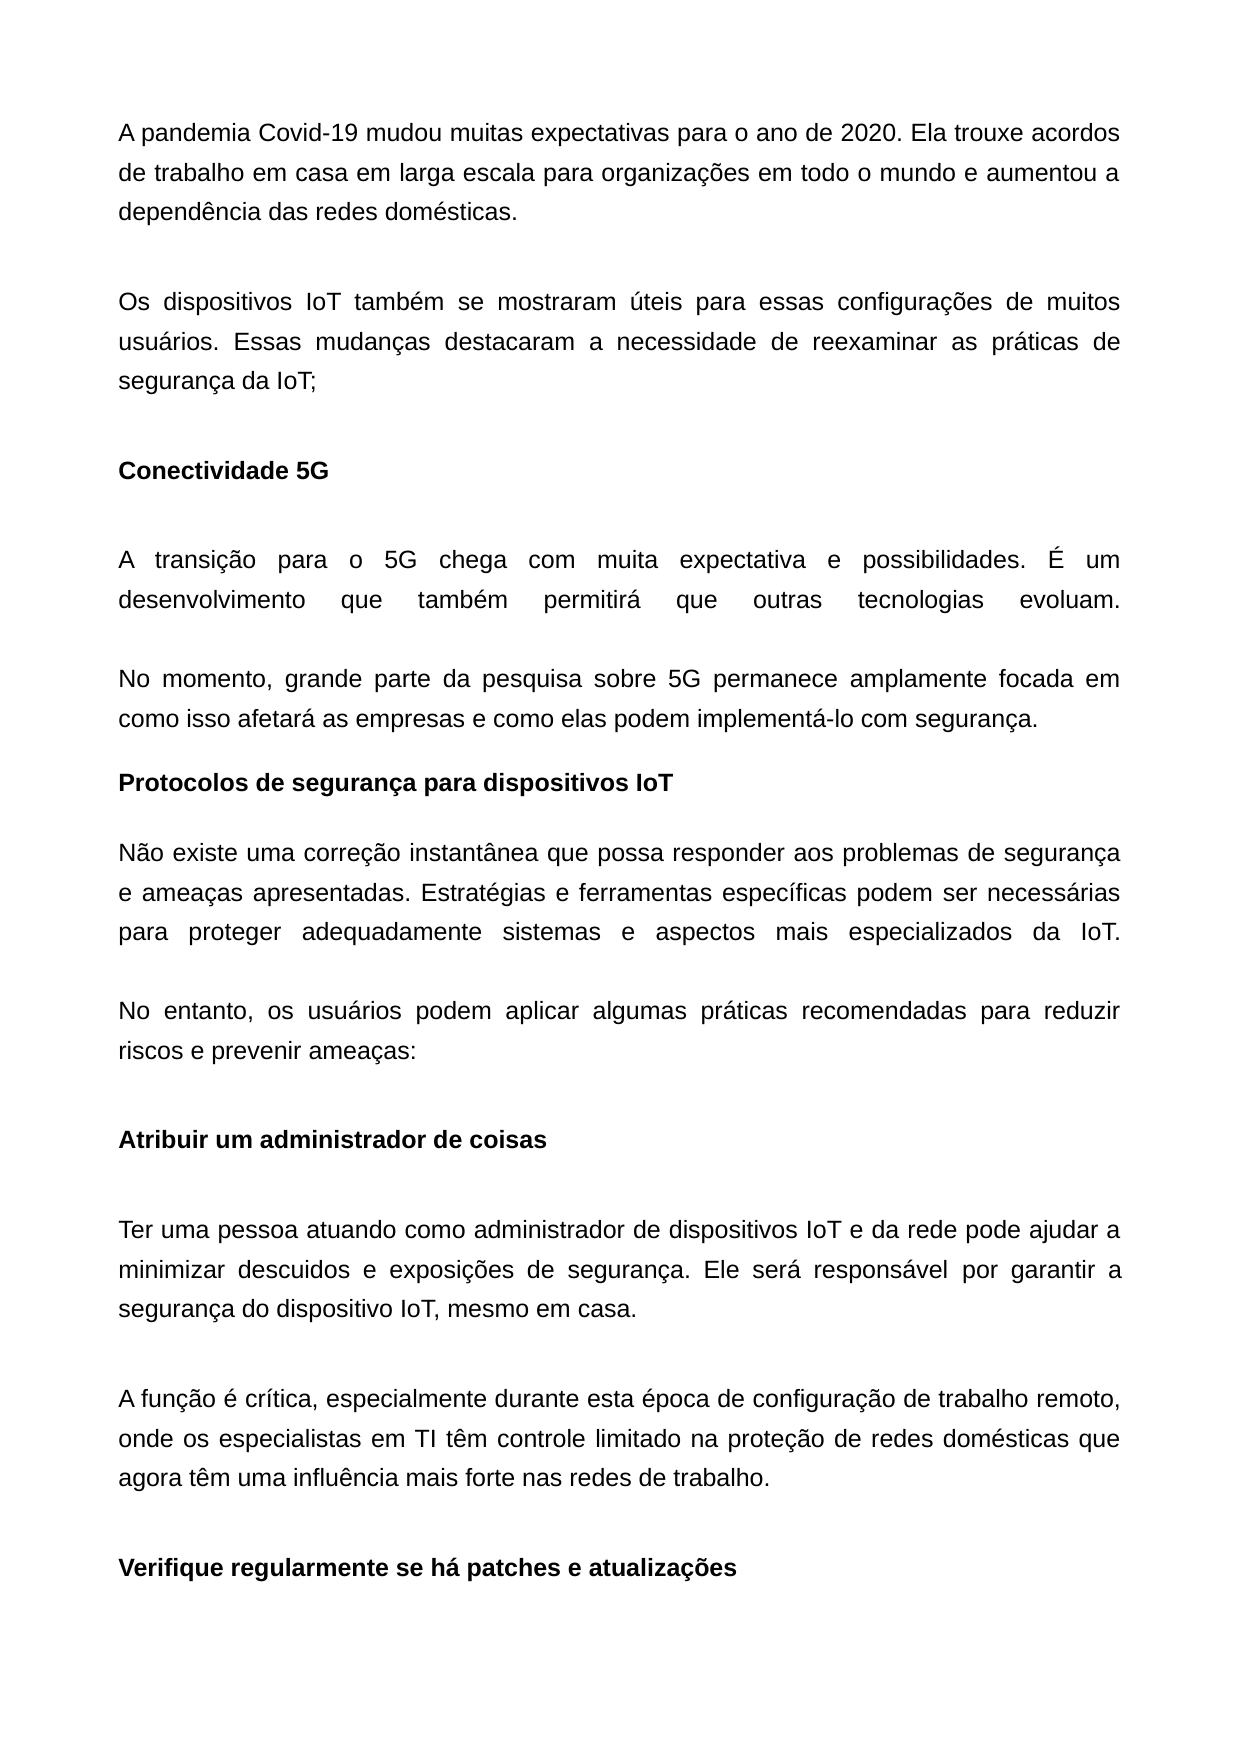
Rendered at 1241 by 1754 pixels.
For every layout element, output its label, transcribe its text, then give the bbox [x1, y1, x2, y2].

text A transição para o 5G chega com muita expectativa e possibilidades. É um desenvolvimento que também permitirá que outras tecnologias evoluam. No momento, grande parte da pesquisa sobre 5G permanece amplamente focada em como isso afetará as empresas e como elas podem implementá-lo com segurança. [118, 545, 1122, 732]
subtitle Protocolos de segurança para dispositivos IoT [118, 768, 1122, 797]
text A função é crítica, especialmente durante esta época de configuração de trabalho remoto, onde os especialistas em TI têm controle limitado na proteção de redes domésticas que agora têm uma influência mais forte nas redes de trabalho. [118, 1384, 1122, 1492]
text A pandemia Covid-19 mudou muitas expectativas para o ano de 2020. Ela trouxe acordos de trabalho em casa em larga escala para organizações em todo o mundo e aumentou a dependência das redes domésticas. [118, 118, 1122, 226]
text Verifique regularmente se há patches e atualizações [118, 1553, 1122, 1582]
text Não existe uma correção instantânea que possa responder aos problemas de segurança e ameaças apresentadas. Estratégias e ferramentas específicas podem ser necessárias para proteger adequadamente sistemas e aspectos mais especializados da IoT. No entanto, os usuários podem aplicar algumas práticas recomendadas para reduzir riscos e prevenir ameaças: [118, 838, 1122, 1064]
text Atribuir um administrador de coisas [118, 1125, 1122, 1154]
text Conectividade 5G [118, 456, 1122, 484]
text Ter uma pessoa atuando como administrador de dispositivos IoT e da rede pode ajudar a minimizar descuidos e exposições de segurança. Ele será responsável ​​por garantir a segurança do dispositivo IoT, mesmo em casa. [118, 1215, 1122, 1323]
text Os dispositivos IoT também se mostraram úteis para essas configurações de muitos usuários. Essas mudanças destacaram a necessidade de reexaminar as práticas de segurança da IoT; [118, 287, 1122, 395]
